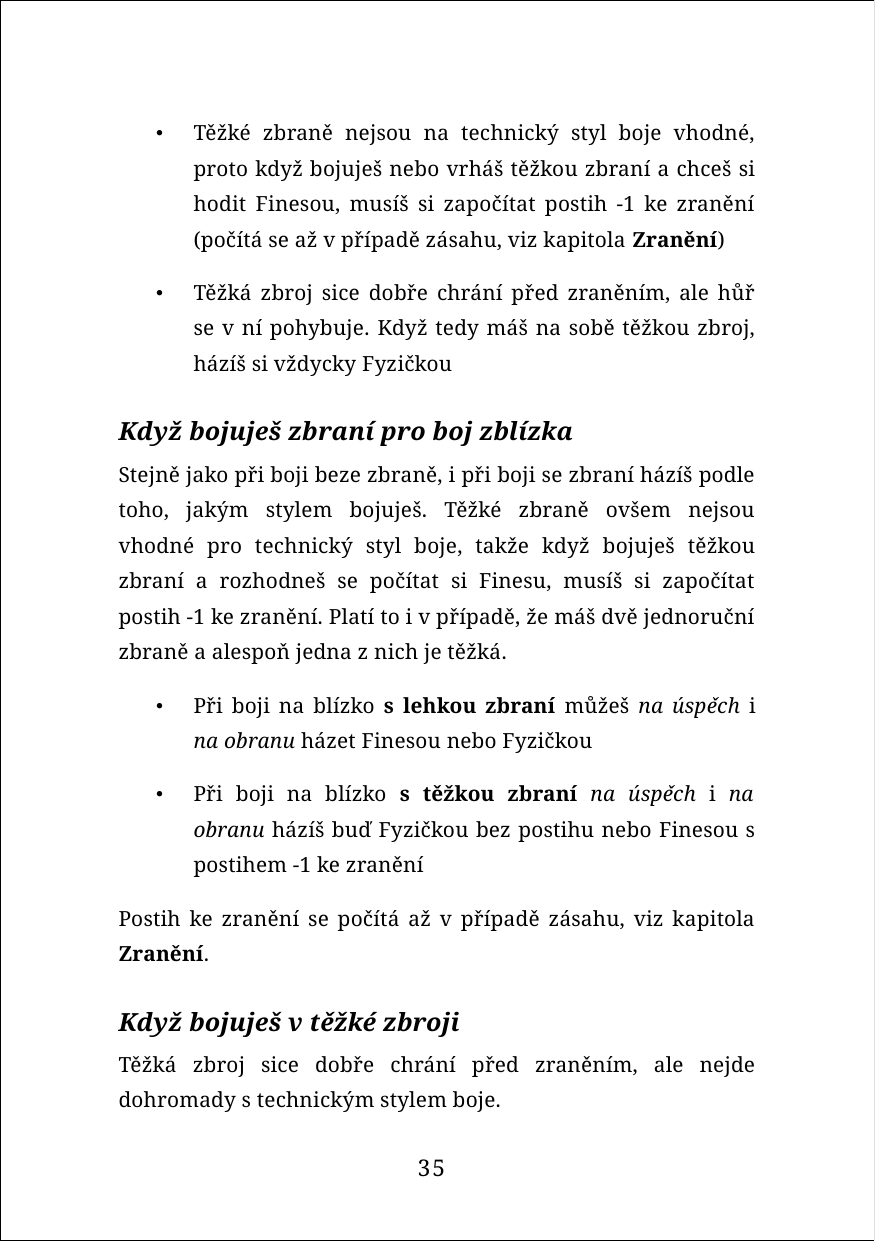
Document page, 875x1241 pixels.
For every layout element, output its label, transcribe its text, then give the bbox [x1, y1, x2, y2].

list Při boji na blízko s těžkou zbraní na úspěch i na obranu házíš buď Fyzičkou bez postihu nebo Finesou s postihem -1 ke zranění [156, 779, 756, 879]
subtitle Když bojuješ v těžké zbroji [118, 1004, 756, 1038]
subtitle Když bojuješ zbraní pro boj zblízka [118, 414, 756, 448]
list Těžké zbraně nejsou na technický styl boje vhodné, proto když bojuješ nebo vrháš těžkou zbraní a chceš si hodit Finesou, musíš si započítat postih -1 ke zranění (počítá se až v případě zásahu, viz kapitola Zranění) [156, 118, 756, 253]
text Stejně jako při boji beze zbraně, i při boji se zbraní házíš podle toho, jakým stylem bojuješ. Těžké zbraně ovšem nejsou vhodné pro technický styl boje, takže když bojuješ těžkou zbraní a rozhodneš se počítat si Finesu, musíš si započítat postih -1 ke zranění. Platí to i v případě, že máš dvě jednoruční zbraně a alespoň jedna z nich je těžká. [118, 460, 756, 666]
text Těžká zbroj sice dobře chrání před zraněním, ale nejde dohromady s technickým stylem boje. [118, 1050, 756, 1114]
list Při boji na blízko s lehkou zbraní můžeš na úspěch i na obranu házet Finesou nebo Fyzičkou [156, 691, 756, 755]
text Postih ke zranění se počítá až v případě zásahu, viz kapitola Zranění. [118, 904, 756, 968]
list Těžká zbroj sice dobře chrání před zraněním, ale hůř se v ní pohybuje. Když tedy máš na sobě těžkou zbroj, házíš si vždycky Fyzičkou [156, 278, 756, 377]
